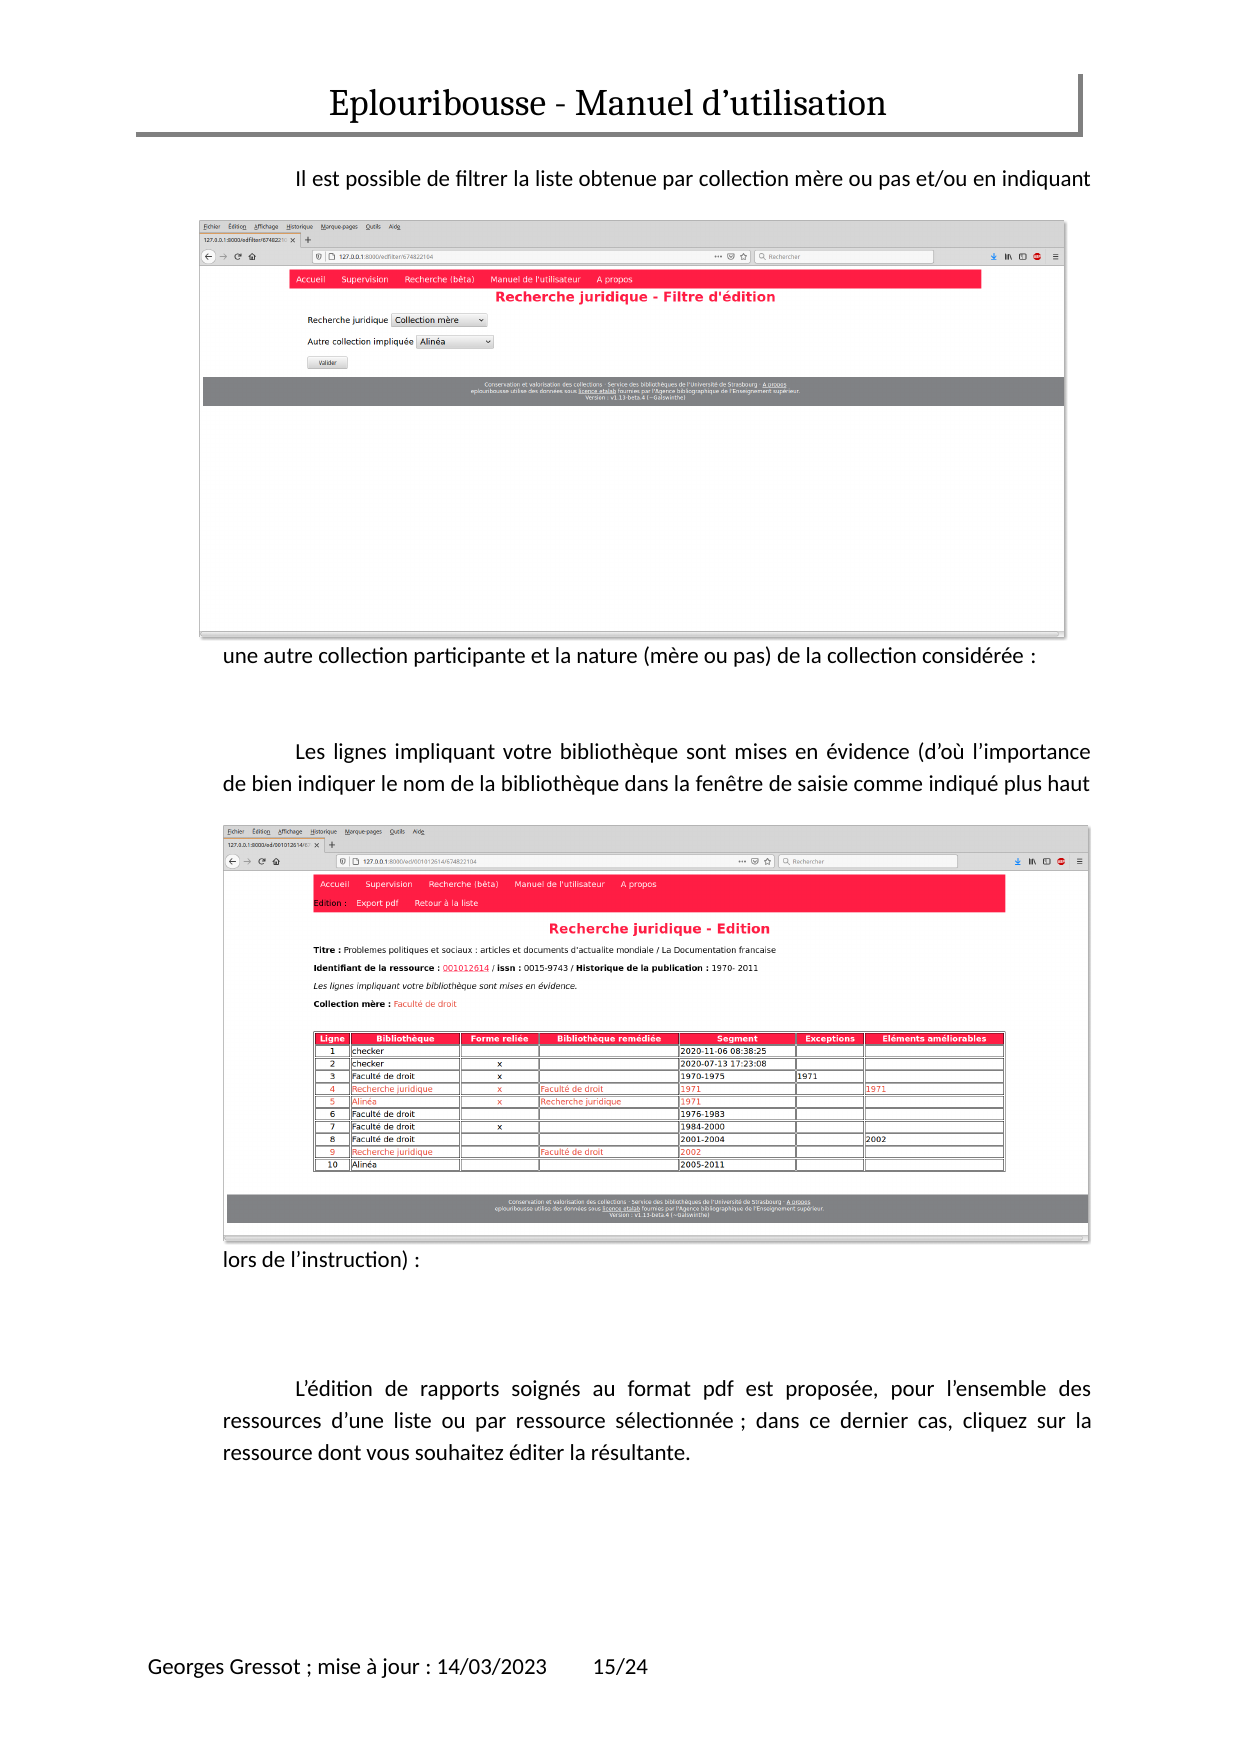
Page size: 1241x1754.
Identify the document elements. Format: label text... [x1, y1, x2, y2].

list L’édition de rapports soignés au format pdf est proposée, pour l’ensemble des ressources d’une liste ou par ressource sélectionnée ; dans ce dernier cas, cliquez sur la ressource dont vous souhaitez éditer la résultante. [223, 1374, 1093, 1466]
list Il est possible de filtrer la liste obtenue par collection mère ou pas et/ou en indiquant une autre collection participante et la nature (mère ou pas) de la collection considérée : [223, 164, 1093, 669]
picture [197, 218, 1068, 641]
list Les lignes impliquant votre bibliothèque sont mises en évidence (d’où l’importance de bien indiquer le nom de la bibliothèque dans la fenêtre de saisie comme indiqué plus haut lors de l’instruction) : [223, 737, 1093, 1273]
picture [221, 823, 1092, 1245]
